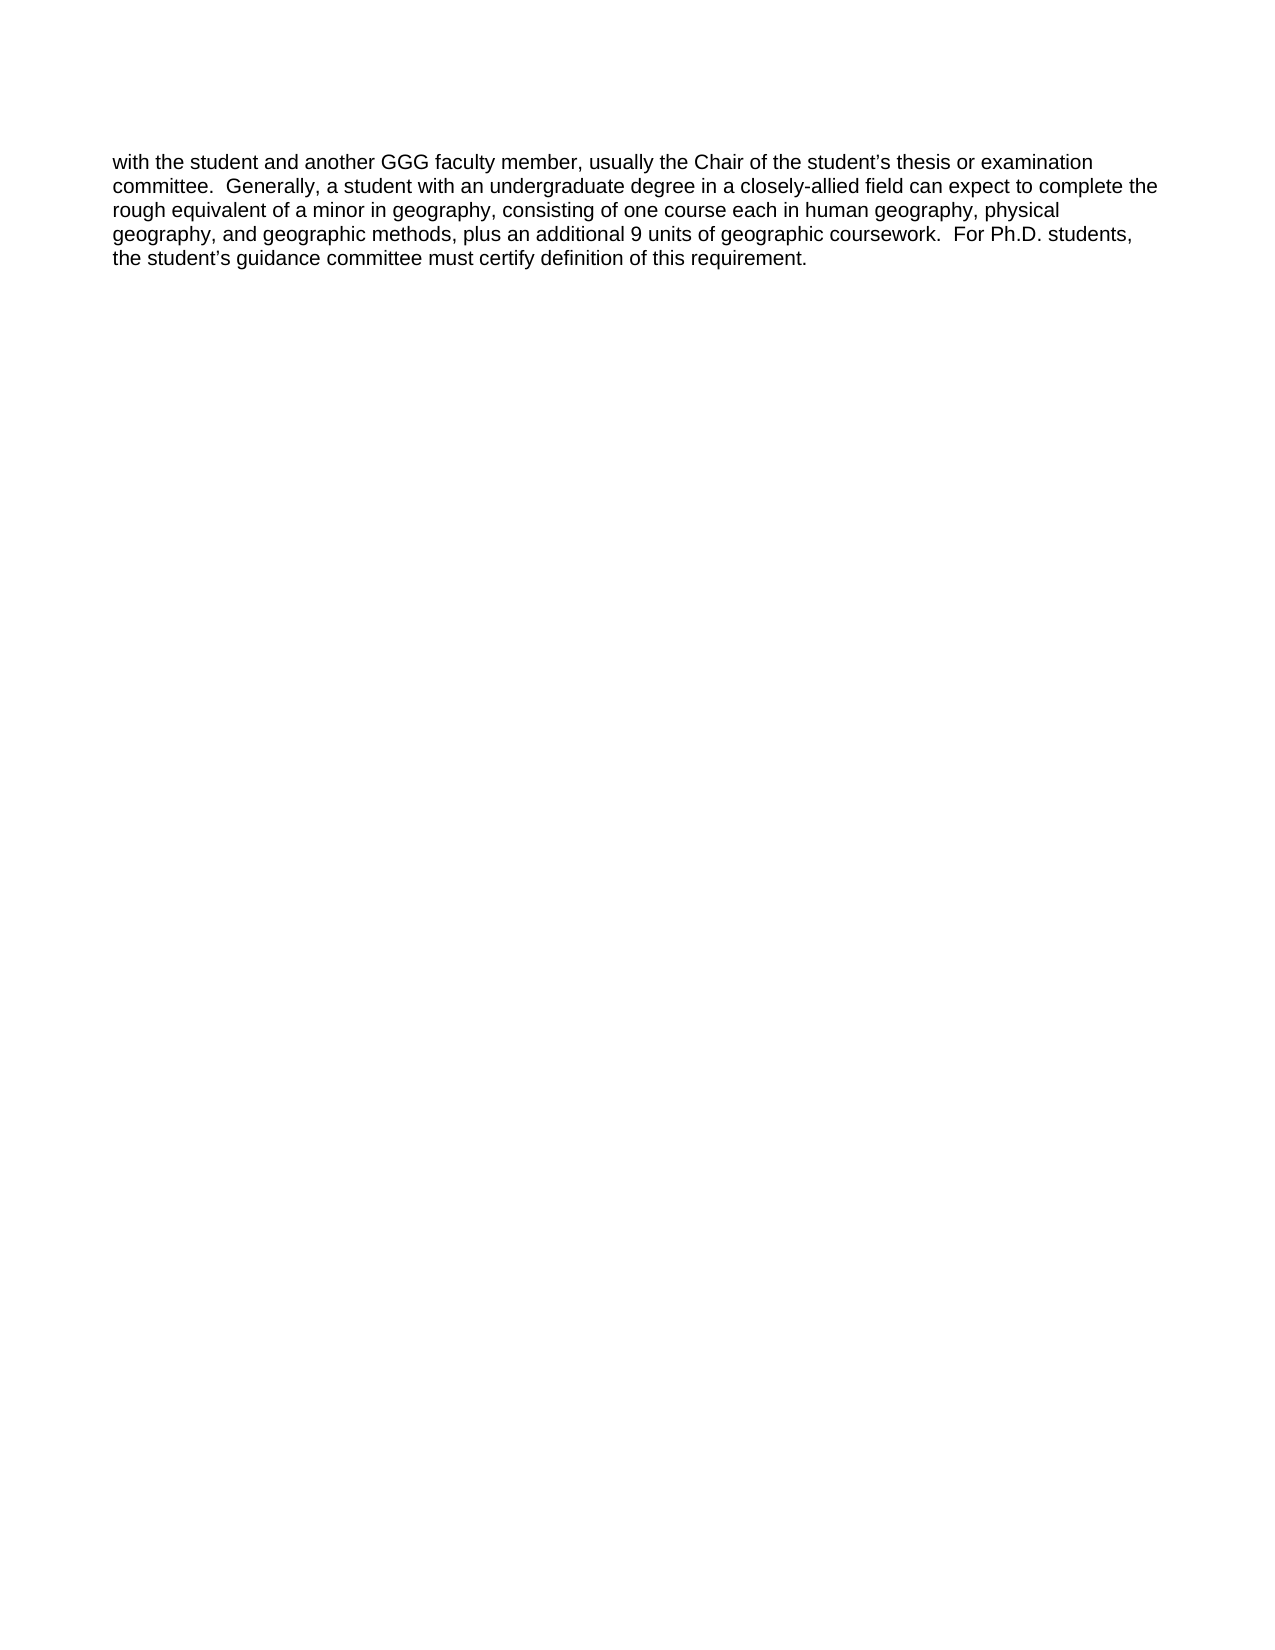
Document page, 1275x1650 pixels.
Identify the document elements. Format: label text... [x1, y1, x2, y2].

text with the student and another GGG faculty member, usually the Chair of the student’s thesis or examination committee. Generally, a student with an undergraduate degree in a closely-allied field can expect to complete the rough equivalent of a minor in geography, consisting of one course each in human geography, physical geography, and geographic methods, plus an additional 9 units of geographic coursework. For Ph.D. students, the student’s guidance committee must certify definition of this requirement. [112, 150, 1162, 270]
